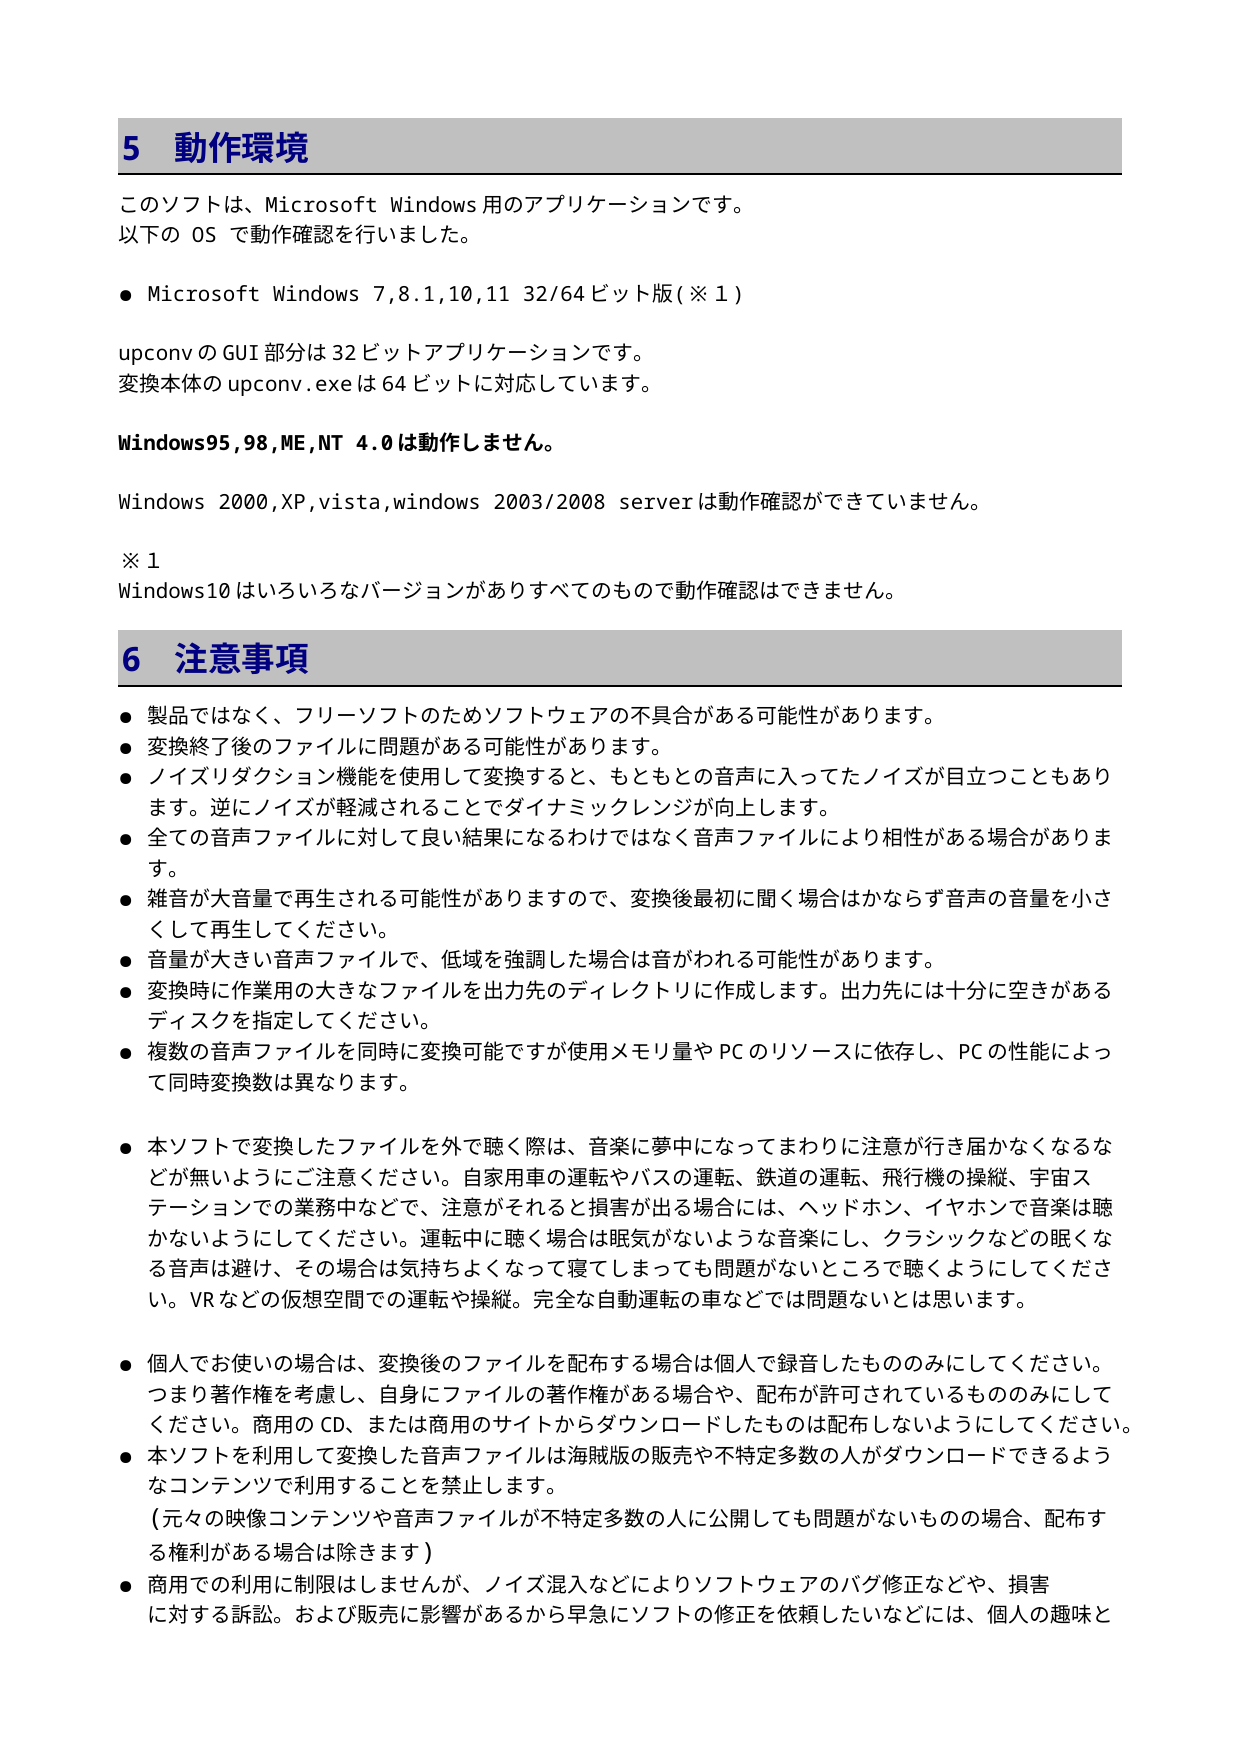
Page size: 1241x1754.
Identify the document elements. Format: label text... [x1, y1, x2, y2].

subtitle 注意事項 [118, 630, 1122, 685]
list 音量が大きい音声ファイルで、低域を強調した場合は音がわれる可能性があります。 [118, 943, 1122, 974]
list 商用での利用に制限はしませんが、ノイズ混入などによりソフトウェアのバグ修正などや、損害 に対する訴訟。および販売に影響があるから早急にソフトの修正を依頼したいなどには、個人の趣味と [118, 1568, 1122, 1629]
text Windows 2000,XP,vista,windows 2003/2008 serverは動作確認ができていません。 [118, 485, 1122, 515]
list 変換時に作業用の大きなファイルを出力先のディレクトリに作成します。出力先には十分に空きがあるディスクを指定してください。 [118, 974, 1122, 1035]
list 本ソフトで変換したファイルを外で聴く際は、音楽に夢中になってまわりに注意が行き届かなくなるなどが無いようにご注意ください。自家用車の運転やバスの運転、鉄道の運転、飛行機の操縦、宇宙ステーションでの業務中などで、注意がそれると損害が出る場合には、ヘッドホン、イヤホンで音楽は聴かないようにしてください。運転中に聴く場合は眠気がないような音楽にし、クラシックなどの眠くなる音声は避け、その場合は気持ちよくなって寝てしまっても問題がないところで聴くようにしてください。VRなどの仮想空間での運転や操縦。完全な自動運転の車などでは問題ないとは思います。 [118, 1130, 1122, 1313]
list ノイズリダクション機能を使用して変換すると、もともとの音声に入ってたノイズが目立つこともあります。逆にノイズが軽減されることでダイナミックレンジが向上します。 [118, 760, 1122, 821]
list Microsoft Windows 7,8.1,10,11 32/64ビット版(※１) [118, 277, 1122, 336]
list 個人でお使いの場合は、変換後のファイルを配布する場合は個人で録音したもののみにしてください。 つまり著作権を考慮し、自身にファイルの著作権がある場合や、配布が許可されているもののみにしてください。商用のCD、または商用のサイトからダウンロードしたものは配布しないようにしてください。 [118, 1347, 1122, 1439]
text upconvのGUI部分は32ビットアプリケーションです。 [118, 336, 1122, 367]
list 製品ではなく、フリーソフトのためソフトウェアの不具合がある可能性があります。 [118, 699, 1122, 730]
text このソフトは、Microsoft Windows用のアプリケーションです。 [118, 187, 1122, 218]
text ※１ [118, 544, 1122, 574]
list 変換終了後のファイルに問題がある可能性があります。 [118, 730, 1122, 760]
text 変換本体のupconv.exeは64ビットに対応しています。 [118, 367, 1122, 397]
list 雑音が大音量で再生される可能性がありますので、変換後最初に聞く場合はかならず音声の音量を小さくして再生してください。 [118, 882, 1122, 943]
list 本ソフトを利用して変換した音声ファイルは海賊版の販売や不特定多数の人がダウンロードできるようなコンテンツで利用することを禁止します。 (元々の映像コンテンツや音声ファイルが不特定多数の人に公開しても問題がないものの場合、配布する権利がある場合は除きます) [118, 1439, 1122, 1568]
list 複数の音声ファイルを同時に変換可能ですが使用メモリ量やPCのリソースに依存し、PCの性能によって同時変換数は異なります。 [118, 1035, 1122, 1096]
text Windows10はいろいろなバージョンがありすべてのもので動作確認はできません。 [118, 574, 1122, 605]
subtitle 動作環境 [118, 118, 1122, 173]
text Windows95,98,ME,NT 4.0は動作しません。 [118, 426, 1122, 456]
list 全ての音声ファイルに対して良い結果になるわけではなく音声ファイルにより相性がある場合があります。 [118, 821, 1122, 882]
text 以下の OS で動作確認を行いました。 [118, 218, 1122, 248]
